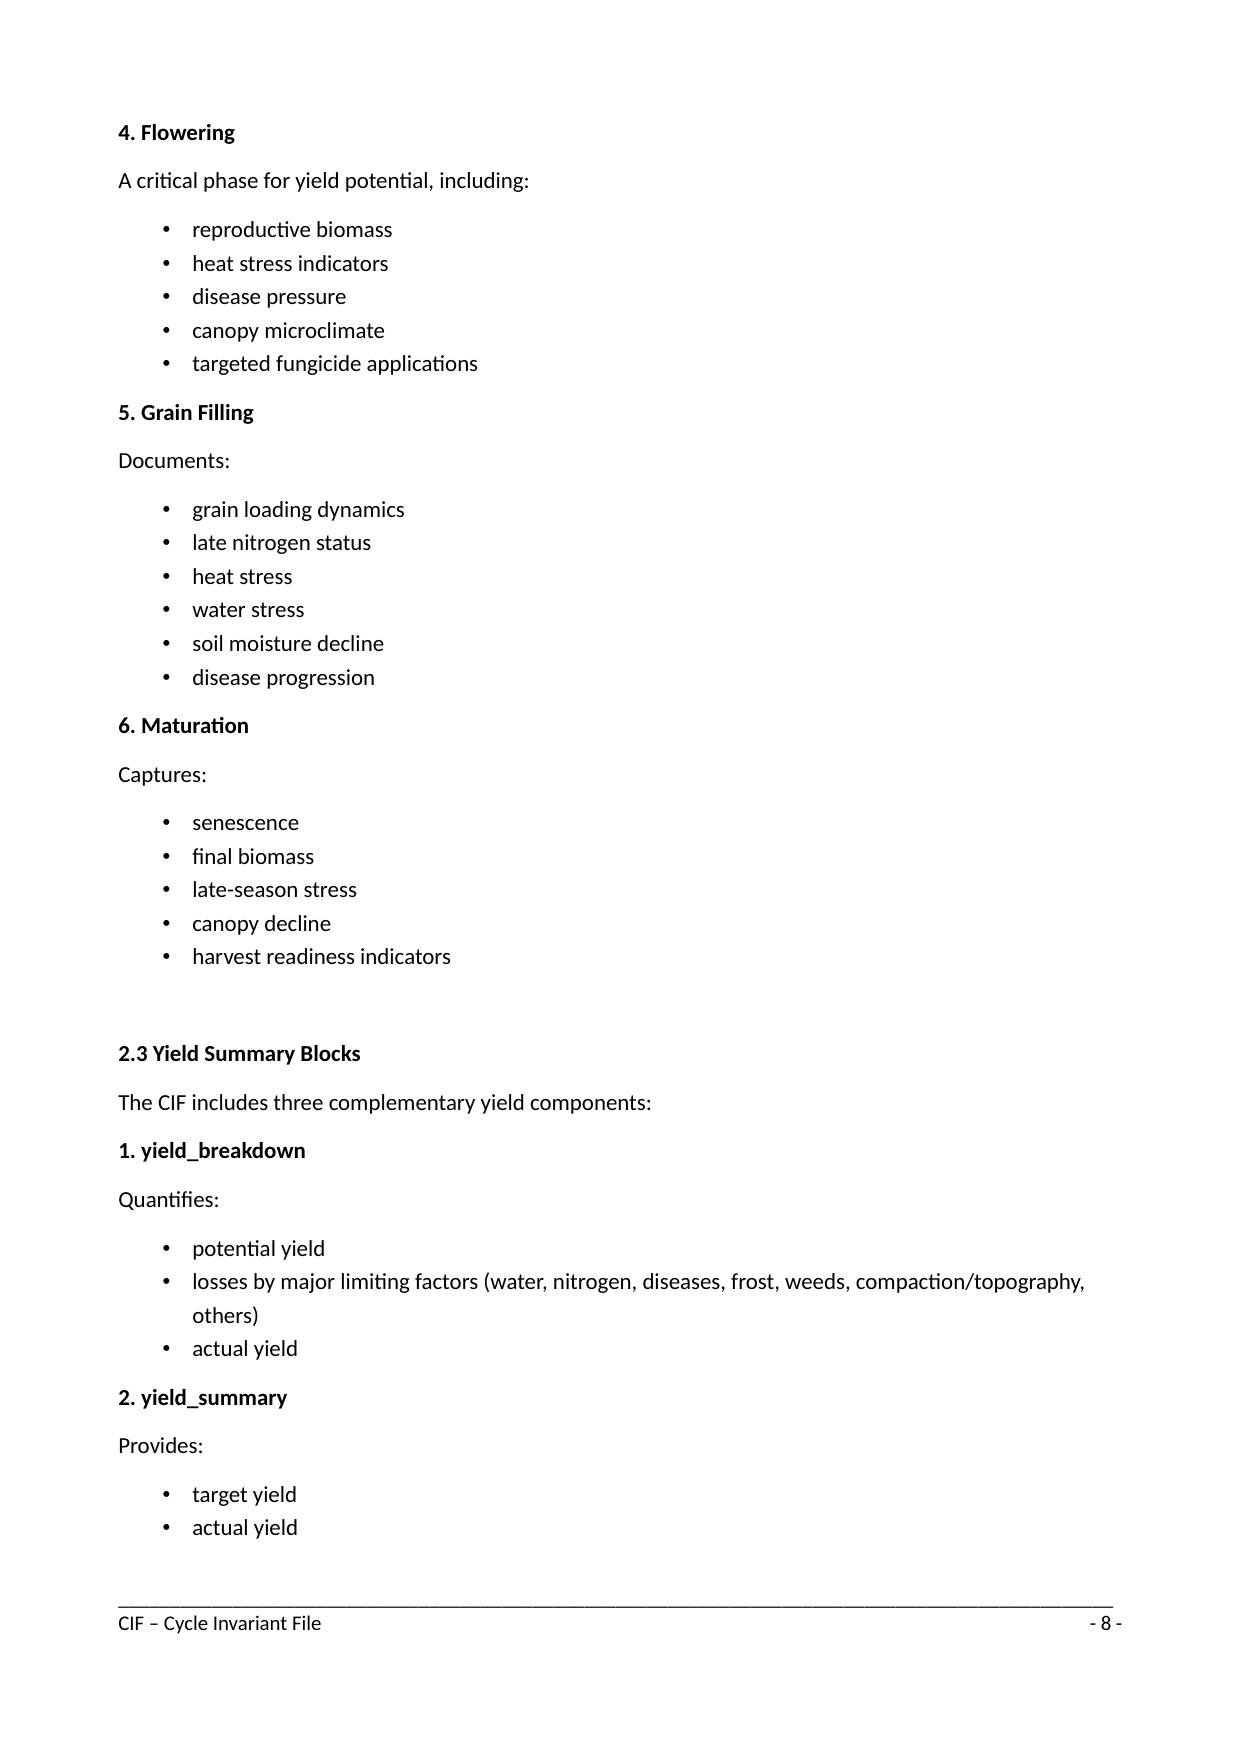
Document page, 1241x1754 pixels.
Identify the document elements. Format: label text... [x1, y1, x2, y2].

list water stress [162, 596, 1122, 624]
list disease progression [162, 663, 1122, 691]
text Documents: [118, 446, 1122, 474]
list harvest readiness indicators [162, 942, 1122, 971]
text Quantifies: [118, 1185, 1122, 1213]
list canopy microclimate [162, 316, 1122, 344]
subtitle 2.3 Yield Summary Blocks [118, 1039, 1122, 1068]
subtitle 2. yield_summary [118, 1383, 1122, 1411]
subtitle 5. Grain Filling [118, 398, 1122, 426]
list target yield [162, 1480, 1122, 1508]
subtitle 6. Maturation [118, 711, 1122, 739]
list targeted fungicide applications [162, 349, 1122, 377]
list disease pressure [162, 282, 1122, 310]
text The CIF includes three complementary yield components: [118, 1088, 1122, 1116]
text A critical phase for yield potential, including: [118, 167, 1122, 195]
subtitle 4. Flowering [118, 118, 1122, 146]
list actual yield [162, 1334, 1122, 1362]
list heat stress indicators [162, 249, 1122, 277]
list grain loading dynamics [162, 495, 1122, 523]
list reproductive biomass [162, 215, 1122, 243]
list soil moisture decline [162, 629, 1122, 657]
list heat stress [162, 562, 1122, 590]
list late‑season stress [162, 875, 1122, 903]
list senescence [162, 808, 1122, 836]
list potential yield [162, 1234, 1122, 1262]
list actual yield [162, 1513, 1122, 1542]
list late nitrogen status [162, 528, 1122, 557]
text Captures: [118, 760, 1122, 788]
list final biomass [162, 842, 1122, 870]
list losses by major limiting factors (water, nitrogen, diseases, frost, weeds, compaction/topography, others) [162, 1267, 1122, 1329]
text Provides: [118, 1431, 1122, 1459]
subtitle 1. yield_breakdown [118, 1137, 1122, 1165]
list canopy decline [162, 909, 1122, 937]
